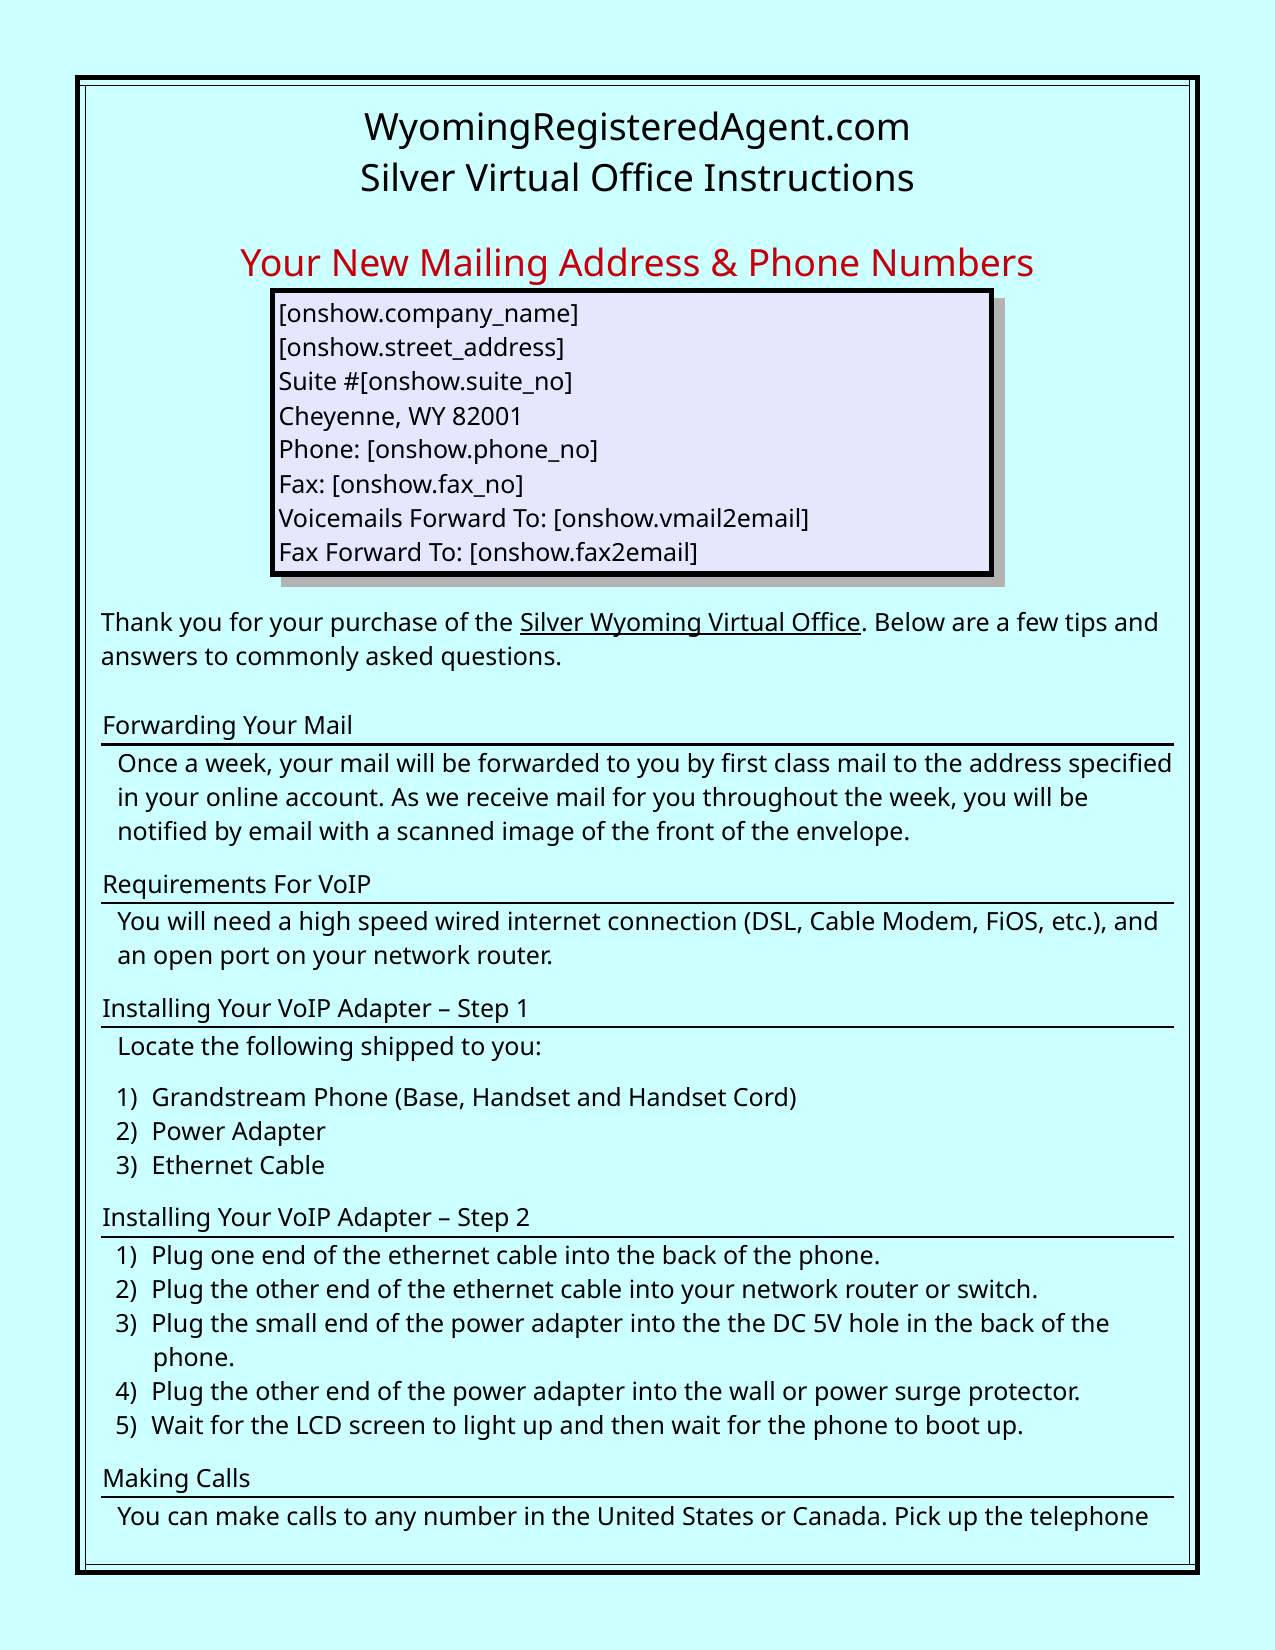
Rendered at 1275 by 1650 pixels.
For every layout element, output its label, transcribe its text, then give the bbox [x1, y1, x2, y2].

text Phone: [onshow.phone_no] [275, 424, 989, 458]
text [onshow.street_address] [275, 322, 989, 356]
list Grandstream Phone (Base, Handset and Handset Cord) [116, 1079, 1174, 1113]
text Suite #[onshow.suite_no] [275, 356, 989, 390]
list Plug one end of the ethernet cable into the back of the phone. [115, 1238, 1174, 1272]
text Thank you for your purchase of the Silver Wyoming Virtual Office. Below are a few tips and answers to commonly asked questions. [101, 604, 1174, 672]
text Installing Your VoIP Adapter – Step 1 [101, 989, 1174, 1026]
text [onshow.company_name] [275, 293, 989, 322]
text You will need a high speed wired internet connection (DSL, Cable Modem, FiOS, etc.), and an open port on your network router. [117, 904, 1174, 972]
text WyomingRegisteredAgent.com [101, 101, 1174, 152]
list Plug the other end of the ethernet cable into your network router or switch. [115, 1272, 1174, 1306]
text Your New Mailing Address & Phone Numbers [101, 237, 1174, 288]
list Power Adapter [116, 1113, 1174, 1147]
text You can make calls to any number in the United States or Canada. Pick up the telephone [117, 1498, 1174, 1532]
text Making Calls [101, 1459, 1174, 1496]
text Silver Virtual Office Instructions [101, 152, 1174, 203]
text Requirements For VoIP [101, 865, 1174, 902]
text Once a week, your mail will be forwarded to you by first class mail to the address specified in your online account. As we receive mail for you throughout the week, you will be notified by email with a scanned image of the front of the envelope. [117, 746, 1174, 848]
text Cheyenne, WY 82001 [275, 390, 989, 424]
list Wait for the LCD screen to light up and then wait for the phone to boot up. [115, 1408, 1174, 1442]
text Voicemails Forward To: [onshow.vmail2email] [275, 492, 989, 526]
list Plug the other end of the power adapter into the wall or power surge protector. [115, 1374, 1174, 1408]
text Fax Forward To: [onshow.fax2email] [275, 526, 989, 571]
text Locate the following shipped to you: [117, 1028, 1174, 1062]
text Installing Your VoIP Adapter – Step 2 [101, 1198, 1174, 1236]
text Forwarding Your Mail [101, 706, 1174, 743]
list Ethernet Cable [116, 1147, 1174, 1181]
list Plug the small end of the power adapter into the the DC 5V hole in the back of the phone. [115, 1306, 1174, 1374]
text Fax: [onshow.fax_no] [275, 458, 989, 492]
